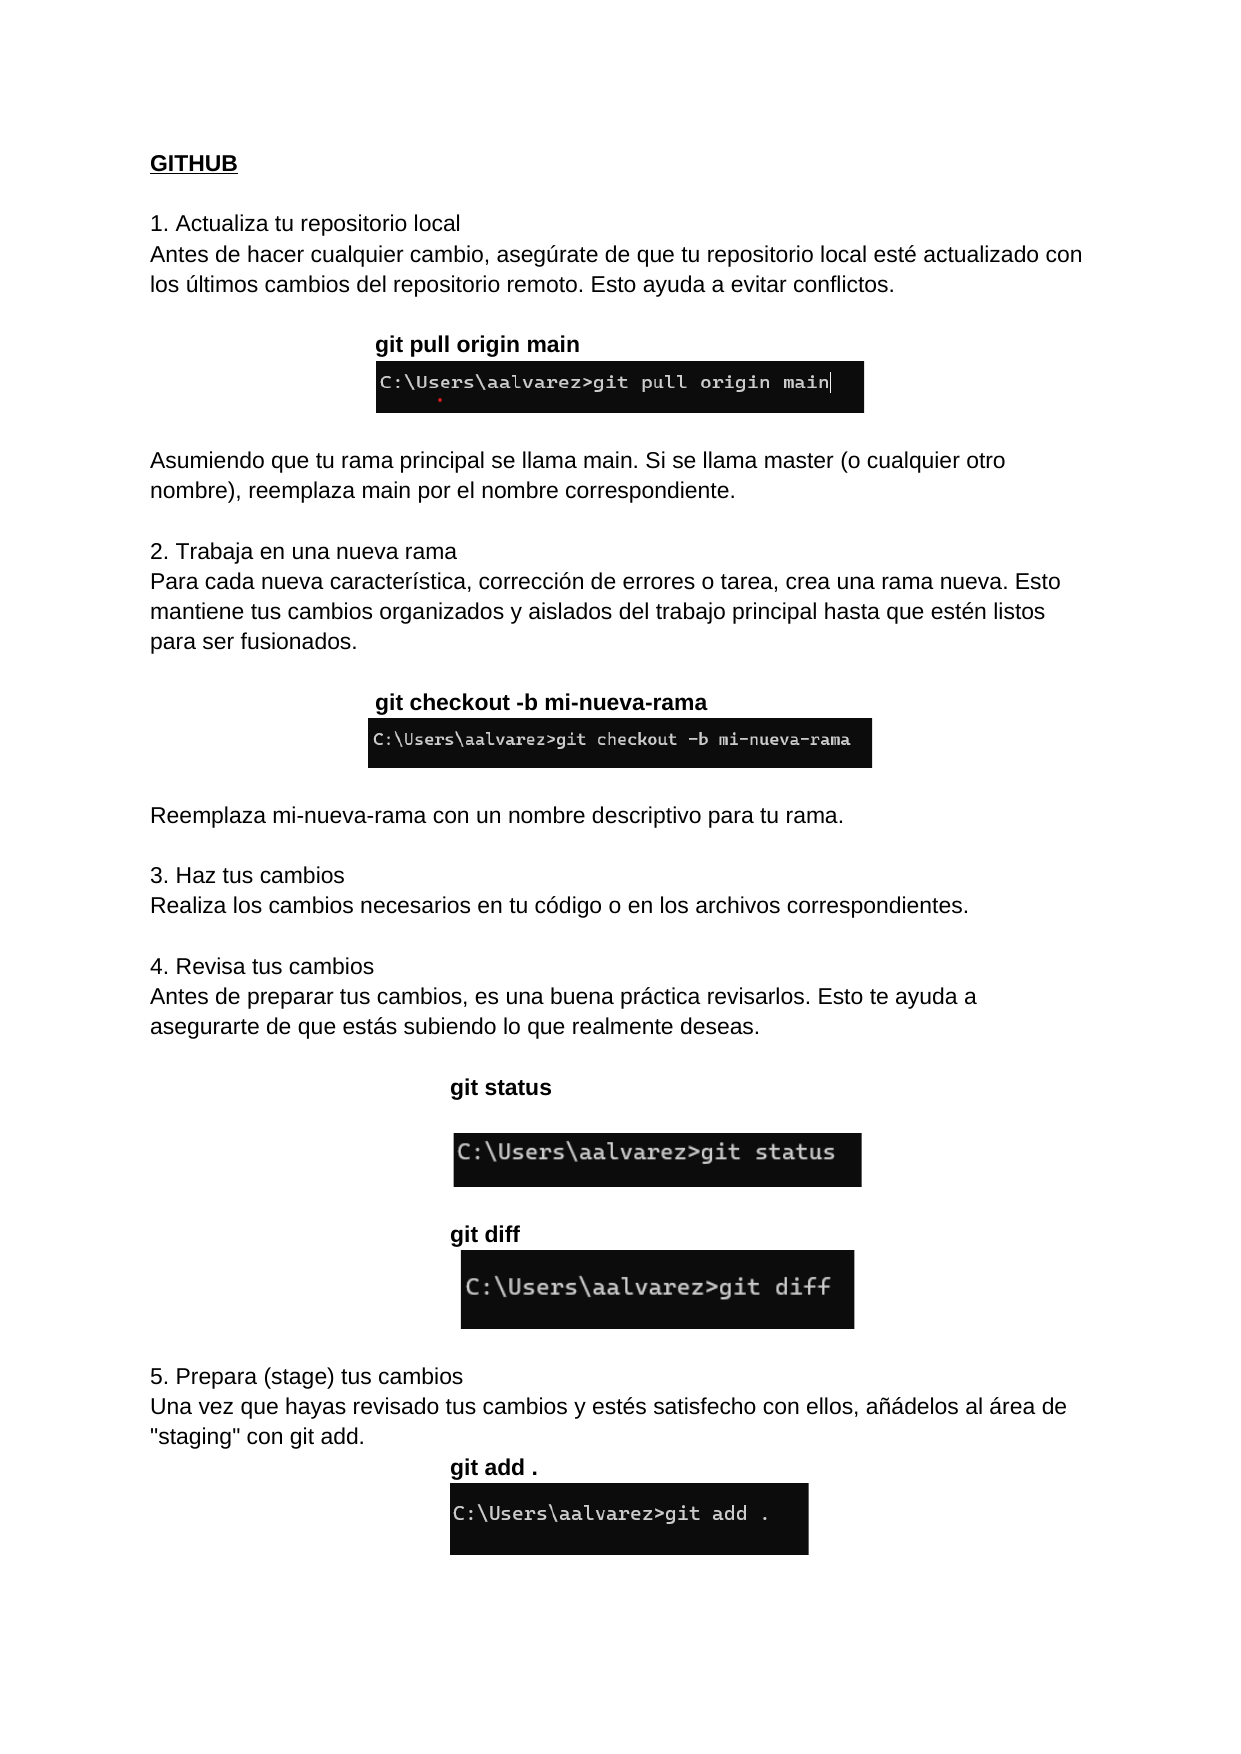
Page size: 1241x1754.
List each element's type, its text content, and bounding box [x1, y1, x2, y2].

text 2. Trabaja en una nueva rama [150, 538, 1090, 564]
text 3. Haz tus cambios [150, 862, 1090, 888]
text git pull origin main [150, 331, 1090, 358]
text Para cada nueva característica, corrección de errores o tarea, crea una rama nueva. Esto mantiene tus cambios organizados y aislados del trabajo principal hasta que estén listos para ser fusionados. [150, 568, 1090, 655]
text 1. Actualiza tu repositorio local [150, 210, 1090, 237]
picture [453, 1133, 862, 1187]
text git checkout -b mi-nueva-rama [150, 689, 1090, 715]
text Una vez que hayas revisado tus cambios y estés satisfecho con ellos, añádelos al área de "staging" con git add. [150, 1393, 1090, 1450]
text Reemplaza mi-nueva-rama con un nombre descriptivo para tu rama. [150, 802, 1090, 828]
text Antes de hacer cualquier cambio, asegúrate de que tu repositorio local esté actualizado con los últimos cambios del repositorio remoto. Esto ayuda a evitar conflictos. [150, 241, 1090, 297]
text Asumiendo que tu rama principal se llama main. Si se llama master (o cualquier otro nombre), reemplaza main por el nombre correspondiente. [150, 447, 1090, 504]
text GITHUB [150, 150, 1090, 176]
picture [460, 1250, 855, 1329]
picture [376, 361, 865, 413]
text git add . [375, 1453, 1090, 1480]
text Antes de preparar tus cambios, es una buena práctica revisarlos. Esto te ayuda a asegurarte de que estás subiendo lo que realmente deseas. [150, 983, 1090, 1039]
picture [368, 718, 873, 768]
text 5. Prepara (stage) tus cambios [150, 1363, 1090, 1389]
picture [450, 1483, 809, 1555]
text git status [150, 1073, 1090, 1100]
text 4. Revisa tus cambios [150, 953, 1090, 979]
text git diff [375, 1221, 1090, 1247]
text Realiza los cambios necesarios en tu código o en los archivos correspondientes. [150, 892, 1090, 919]
